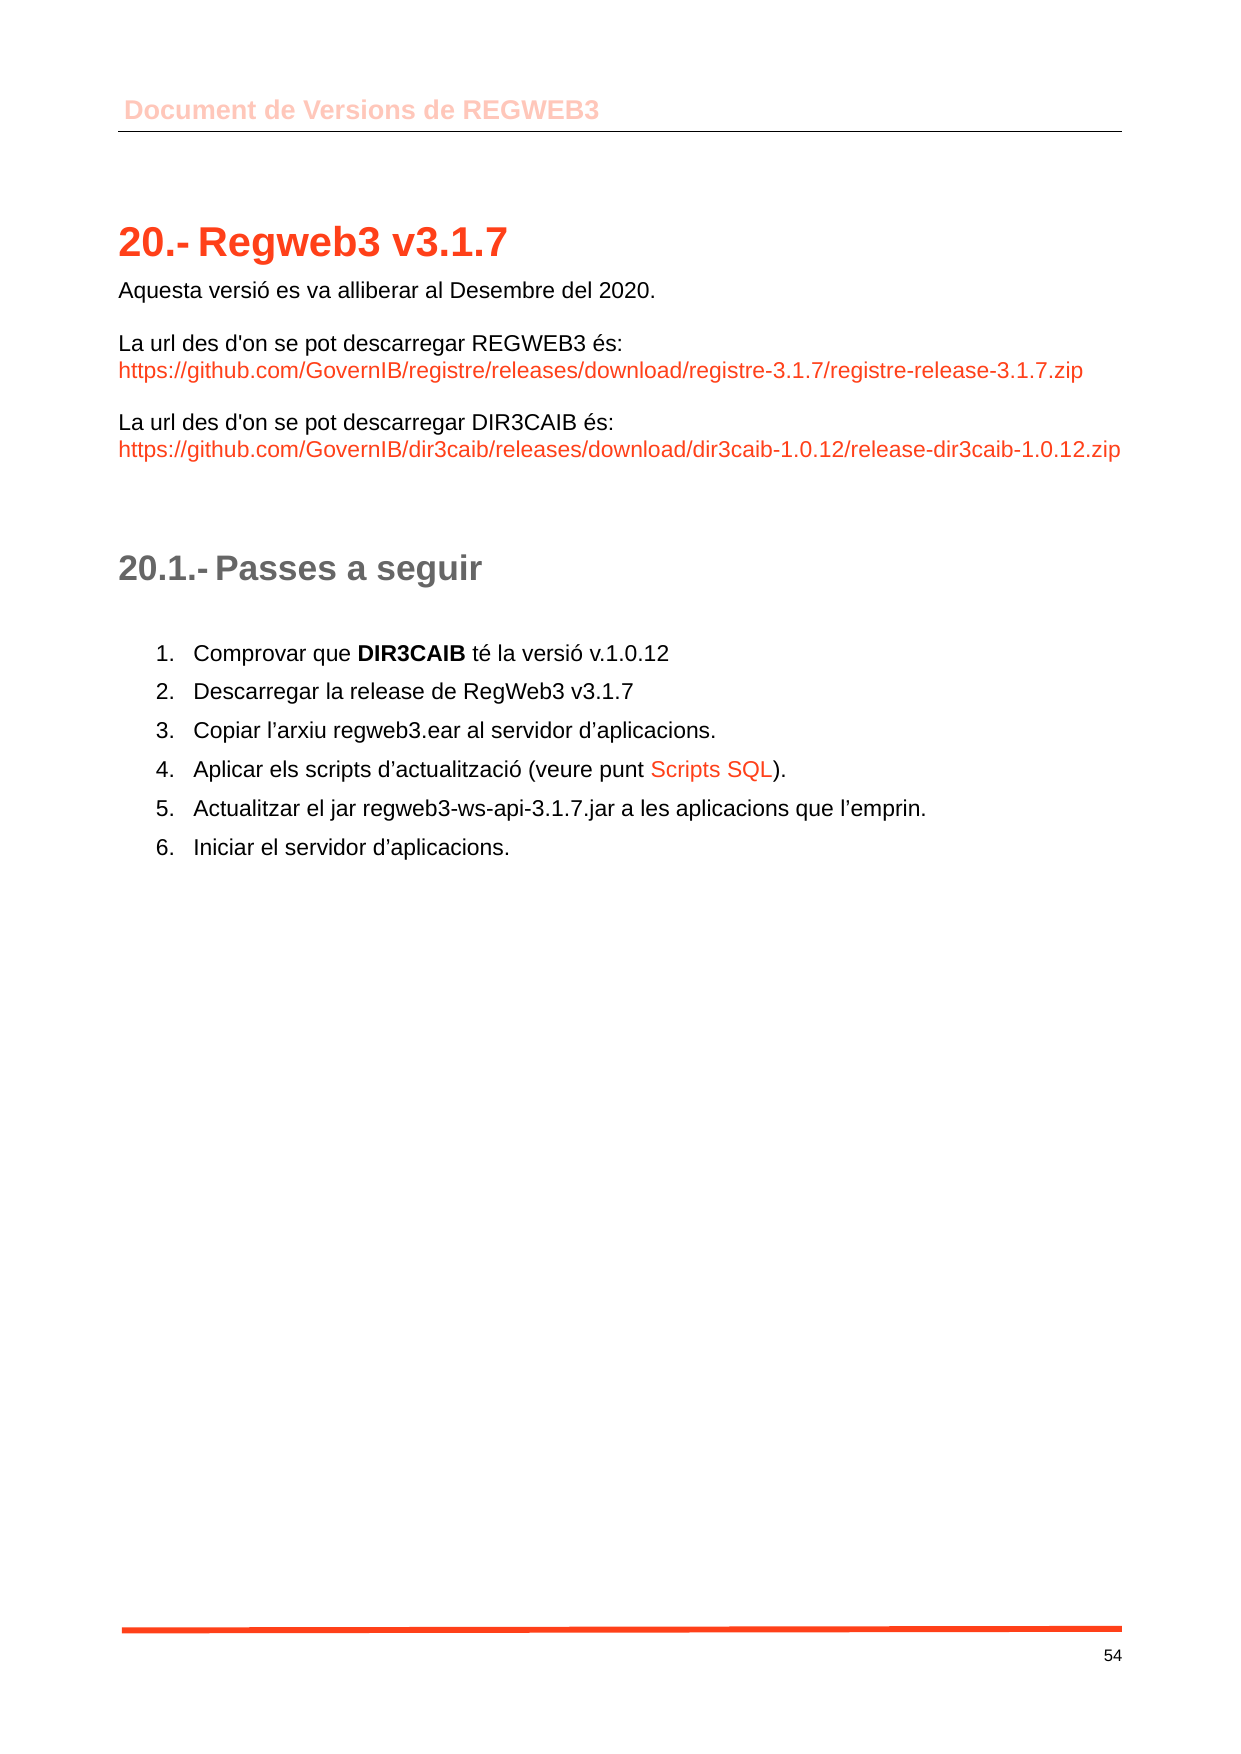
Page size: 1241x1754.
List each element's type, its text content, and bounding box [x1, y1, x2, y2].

text La url des d'on se pot descarregar DIR3CAIB és: [118, 409, 1122, 436]
text Aquesta versió es va alliberar al Desembre del 2020. [118, 277, 1122, 304]
list Descarregar la release de RegWeb3 v3.1.7 [156, 678, 1122, 705]
list Comprovar que DIR3CAIB té la versió v.1.0.12 [156, 639, 1122, 666]
text https://github.com/GovernIB/registre/releases/download/registre-3.1.7/registre-release-3.1.7.zip [118, 357, 1122, 383]
text La url des d'on se pot descarregar REGWEB3 és: [118, 330, 1122, 357]
list Iniciar el servidor d’aplicacions. [156, 834, 1122, 860]
list Copiar l’arxiu regweb3.ear al servidor d’aplicacions. [156, 717, 1122, 743]
subtitle Passes a seguir [118, 547, 1122, 588]
subtitle Regweb3 v3.1.7 [118, 217, 1122, 265]
list Aplicar els scripts d’actualització (veure punt Scripts SQL). [156, 756, 1122, 782]
list Actualitzar el jar regweb3-ws-api-3.1.7.jar a les aplicacions que l’emprin. [156, 795, 1122, 821]
text https://github.com/GovernIB/dir3caib/releases/download/dir3caib-1.0.12/release-dir3caib-1.0.12.zip [118, 436, 1122, 462]
